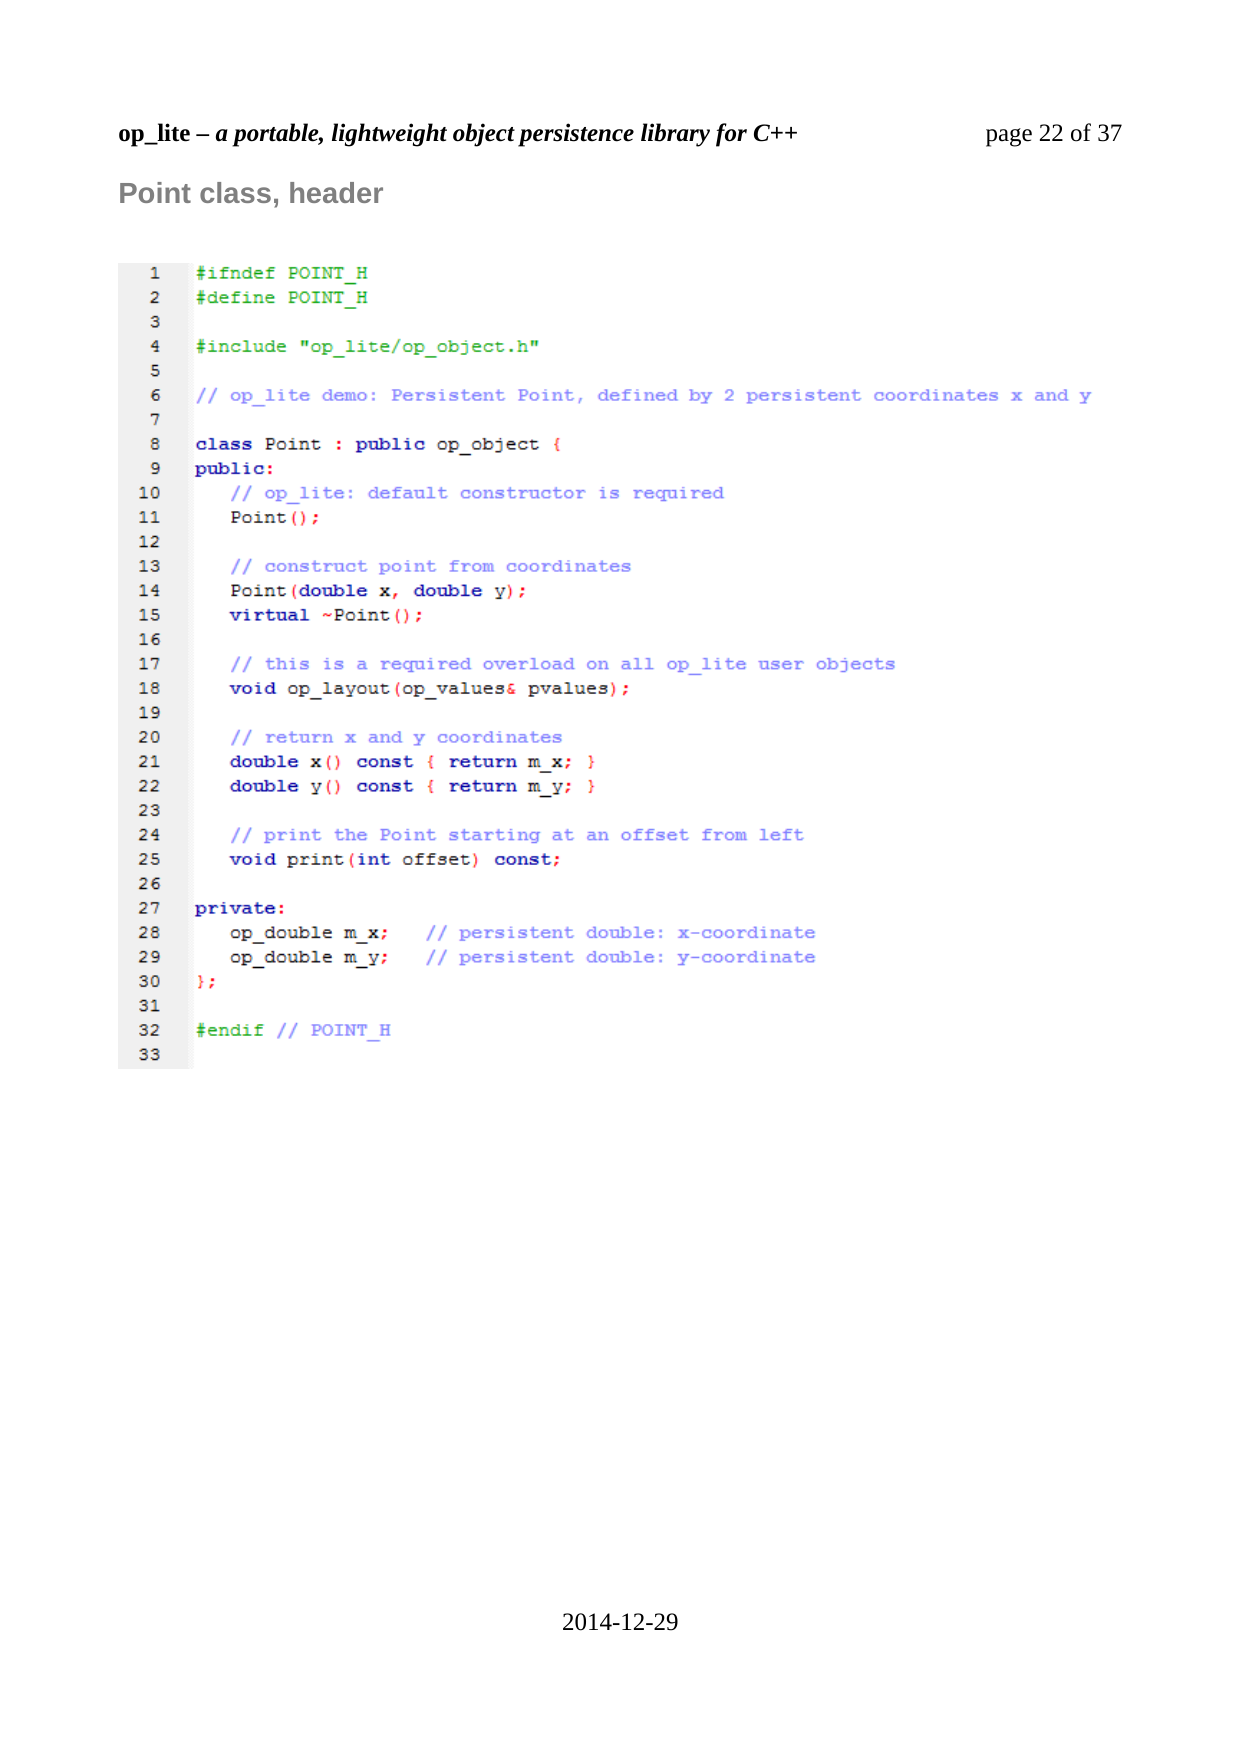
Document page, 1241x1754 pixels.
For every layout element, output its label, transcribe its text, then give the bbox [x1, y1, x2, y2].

picture [118, 263, 1123, 1069]
subtitle Point class, header [118, 176, 1122, 210]
